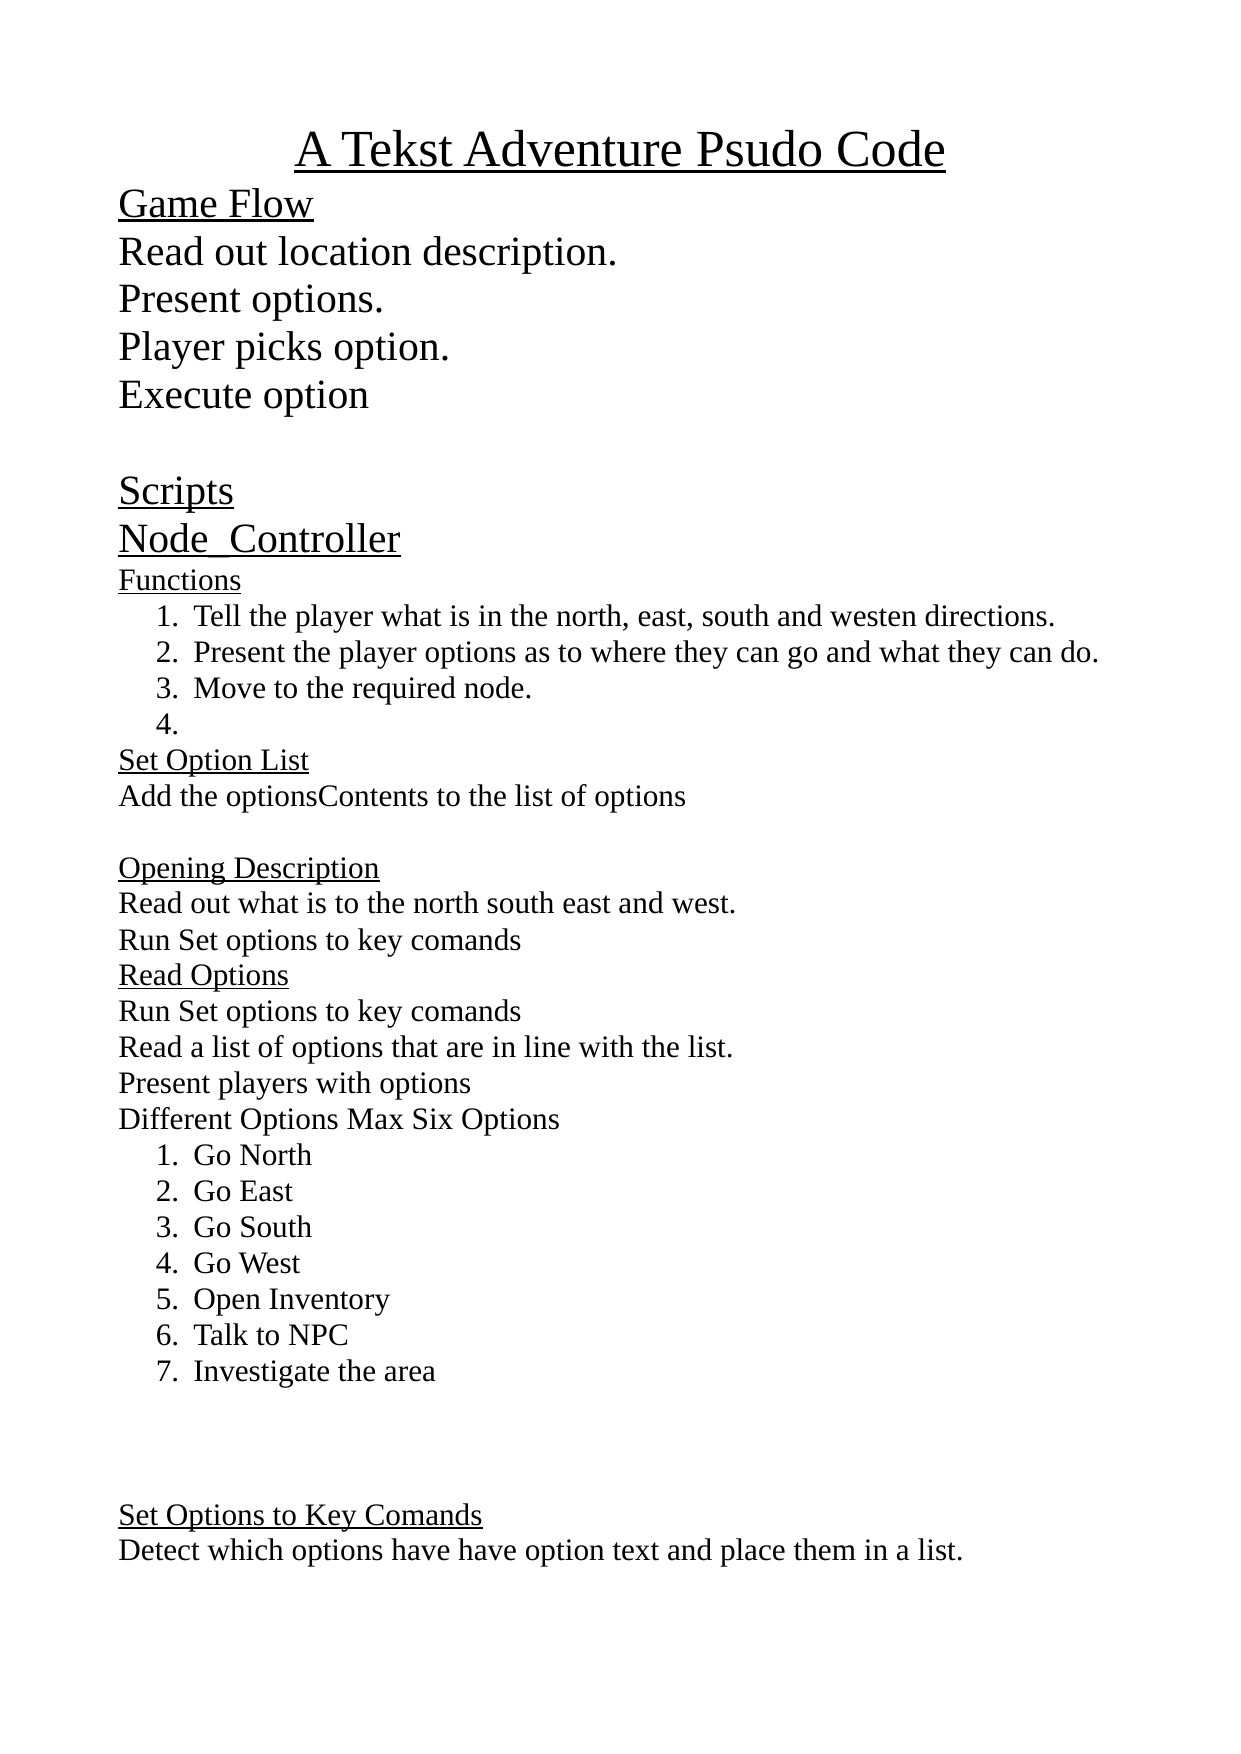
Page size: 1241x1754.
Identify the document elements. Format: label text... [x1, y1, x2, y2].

text Different Options Max Six Options [118, 1100, 1122, 1136]
list Go West [156, 1244, 1122, 1280]
list Open Inventory [156, 1280, 1122, 1316]
text Node_Controller [118, 513, 1122, 561]
text Add the optionsContents to the list of options [118, 777, 1122, 813]
list Go South [156, 1208, 1122, 1244]
list Move to the required node. [156, 669, 1122, 705]
text Run Set options to key comands [118, 921, 1122, 957]
list Tell the player what is in the north, east, south and westen directions. [156, 597, 1122, 633]
text Read out location description. [118, 226, 1122, 274]
text Functions [118, 561, 1122, 597]
text A Tekst Adventure Psudo Code [118, 118, 1122, 178]
text Read Options [118, 957, 1122, 993]
text Read a list of options that are in line with the list. [118, 1028, 1122, 1064]
list Investigate the area [156, 1352, 1122, 1388]
list Go East [156, 1172, 1122, 1208]
text Detect which options have have option text and place them in a list. [118, 1532, 1122, 1568]
text Player picks option. [118, 322, 1122, 370]
list Talk to NPC [156, 1316, 1122, 1352]
text Opening Description [118, 849, 1122, 885]
text Game Flow [118, 178, 1122, 226]
text Read out what is to the north south east and west. [118, 885, 1122, 921]
text Scripts [118, 466, 1122, 513]
text Present options. [118, 274, 1122, 322]
text Present players with options [118, 1064, 1122, 1100]
list Go North [156, 1136, 1122, 1172]
list Present the player options as to where they can go and what they can do. [156, 633, 1122, 669]
text Set Option List [118, 741, 1122, 777]
text Execute option [118, 370, 1122, 418]
text Set Options to Key Comands [118, 1496, 1122, 1532]
text Run Set options to key comands [118, 993, 1122, 1028]
